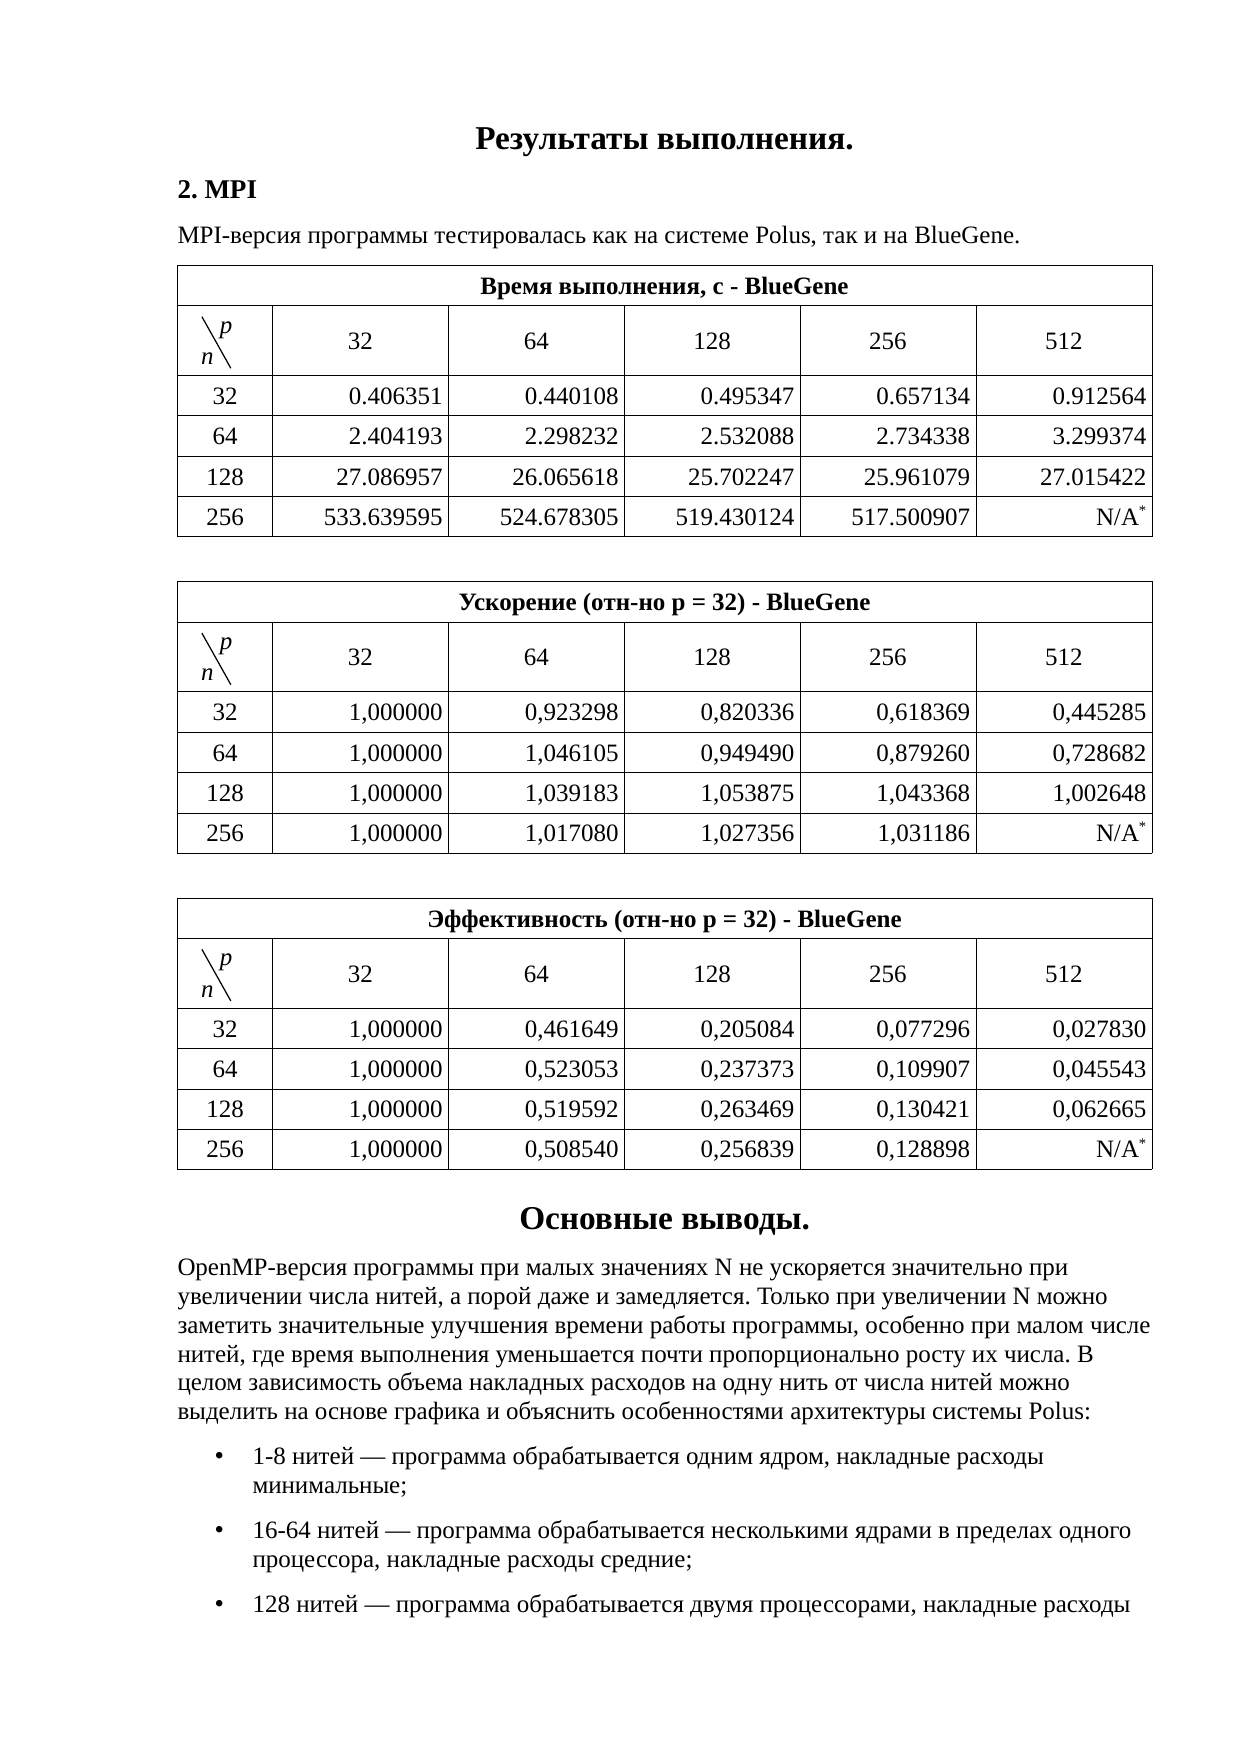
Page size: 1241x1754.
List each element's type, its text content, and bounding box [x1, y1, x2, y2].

table_cell 32 [273, 939, 448, 1008]
subtitle Результаты выполнения. [177, 118, 1152, 156]
table_cell 0,130421 [801, 1090, 976, 1129]
table_cell 1,000000 [273, 1130, 448, 1169]
table_cell 512 [977, 623, 1152, 691]
table_cell 0,128898 [801, 1130, 976, 1169]
table_cell 1,000000 [273, 1090, 448, 1129]
table_cell 256 [801, 623, 976, 691]
table_cell 0,618369 [801, 692, 976, 732]
table_cell 0,820336 [625, 692, 800, 732]
table_cell 128 [625, 939, 800, 1008]
list 16-64 нитей — программа обрабатывается несколькими ядрами в пределах одного процессора, накладные расходы средние; [215, 1515, 1152, 1572]
table_cell N/A* [977, 1130, 1152, 1169]
table_cell 0,949490 [625, 733, 800, 772]
table_header Ускорение (отн-но p = 32) - BlueGene [178, 582, 1152, 622]
table_cell 0,728682 [977, 733, 1152, 772]
table_cell 1,031186 [801, 814, 976, 853]
table_cell 0,461649 [449, 1009, 624, 1048]
table_cell 0.657134 [801, 376, 976, 415]
table_cell 1,000000 [273, 773, 448, 812]
table_cell 64 [178, 733, 272, 772]
text OpenMP-версия программы при малых значениях N не ускоряется значительно при увеличении числа нитей, а порой даже и замедляется. Только при увеличении N можно заметить значительные улучшения времени работы программы, особенно при малом числе нитей, где время выполнения уменьшается почти пропорционально росту их числа. В целом зависимость объема накладных расходов на одну нить от числа нитей можно выделить на основе графика и объяснить особенностями архитектуры системы Polus: [177, 1252, 1152, 1425]
table_cell 64 [178, 416, 272, 456]
table_cell 256 [178, 1130, 272, 1169]
table_cell 0.440108 [449, 376, 624, 415]
table_cell 64 [449, 623, 624, 691]
table_cell 0,519592 [449, 1090, 624, 1129]
table_cell 256 [801, 939, 976, 1008]
table_cell 32 [273, 306, 448, 375]
table_cell 1,017080 [449, 814, 624, 853]
table_cell 1,046105 [449, 733, 624, 772]
table_cell 0.912564 [977, 376, 1152, 415]
table_cell 128 [625, 623, 800, 691]
table_cell 0,077296 [801, 1009, 976, 1048]
table_cell 2.404193 [273, 416, 448, 456]
table_cell 64 [178, 1049, 272, 1088]
table_cell 512 [977, 939, 1152, 1008]
table_cell 27.086957 [273, 457, 448, 496]
table_cell 128 [625, 306, 800, 375]
table_cell 32 [273, 623, 448, 691]
table_cell 26.065618 [449, 457, 624, 496]
subtitle Основные выводы. [177, 1198, 1152, 1236]
table_cell 0,445285 [977, 692, 1152, 732]
table_cell 1,039183 [449, 773, 624, 812]
table_cell 25.961079 [801, 457, 976, 496]
table_header Время выполнения, c - BlueGene [178, 266, 1152, 305]
table_cell 32 [178, 692, 272, 732]
table_cell 0,205084 [625, 1009, 800, 1048]
table_cell 0,508540 [449, 1130, 624, 1169]
table_cell 0.495347 [625, 376, 800, 415]
table_cell 1,053875 [625, 773, 800, 812]
table_cell N/A* [977, 814, 1152, 853]
table_cell 517.500907 [801, 497, 976, 536]
table_cell 256 [801, 306, 976, 375]
table_cell 1,043368 [801, 773, 976, 812]
table_cell 128 [178, 457, 272, 496]
table_cell 128 [178, 773, 272, 812]
table_cell 256 [178, 814, 272, 853]
table_cell 0,879260 [801, 733, 976, 772]
table_cell 2.734338 [801, 416, 976, 456]
table_cell 256 [178, 497, 272, 536]
table_cell 524.678305 [449, 497, 624, 536]
table_cell 0,523053 [449, 1049, 624, 1088]
table_header Эффективность (отн-но p = 32) - BlueGene [178, 899, 1152, 938]
table_cell 64 [449, 306, 624, 375]
table_cell 3.299374 [977, 416, 1152, 456]
table_cell 533.639595 [273, 497, 448, 536]
table_cell 0,263469 [625, 1090, 800, 1129]
table_cell N/A* [977, 497, 1152, 536]
table_cell 1,000000 [273, 1009, 448, 1048]
table_cell 0,256839 [625, 1130, 800, 1169]
table_cell 0,045543 [977, 1049, 1152, 1088]
text MPI-версия программы тестировалась как на системе Polus, так и на BlueGene. [177, 220, 1152, 249]
table_cell 512 [977, 306, 1152, 375]
table_cell 1,002648 [977, 773, 1152, 812]
table_cell 2.298232 [449, 416, 624, 456]
table_cell 519.430124 [625, 497, 800, 536]
table_cell 1,000000 [273, 733, 448, 772]
table_cell 1,027356 [625, 814, 800, 853]
table_cell 32 [178, 376, 272, 415]
table_cell 128 [178, 1090, 272, 1129]
table_cell [178, 623, 272, 691]
table_cell 0,237373 [625, 1049, 800, 1088]
table_cell 64 [449, 939, 624, 1008]
table_cell 27.015422 [977, 457, 1152, 496]
table_cell 0,109907 [801, 1049, 976, 1088]
table_cell 0.406351 [273, 376, 448, 415]
list 128 нитей — программа обрабатывается двумя процессорами, накладные расходы [215, 1589, 1152, 1617]
list 1-8 нитей — программа обрабатывается одним ядром, накладные расходы минимальные; [215, 1441, 1152, 1499]
table_cell 0,027830 [977, 1009, 1152, 1048]
table_cell 0,062665 [977, 1090, 1152, 1129]
table_cell 25.702247 [625, 457, 800, 496]
table_cell 1,000000 [273, 1049, 448, 1088]
table_cell [178, 306, 272, 375]
table_cell 1,000000 [273, 814, 448, 853]
table_cell 0,923298 [449, 692, 624, 732]
table_cell 2.532088 [625, 416, 800, 456]
table_cell [178, 939, 272, 1008]
table_cell 32 [178, 1009, 272, 1048]
table_cell 1,000000 [273, 692, 448, 732]
subtitle 2. MPI [177, 173, 1152, 204]
